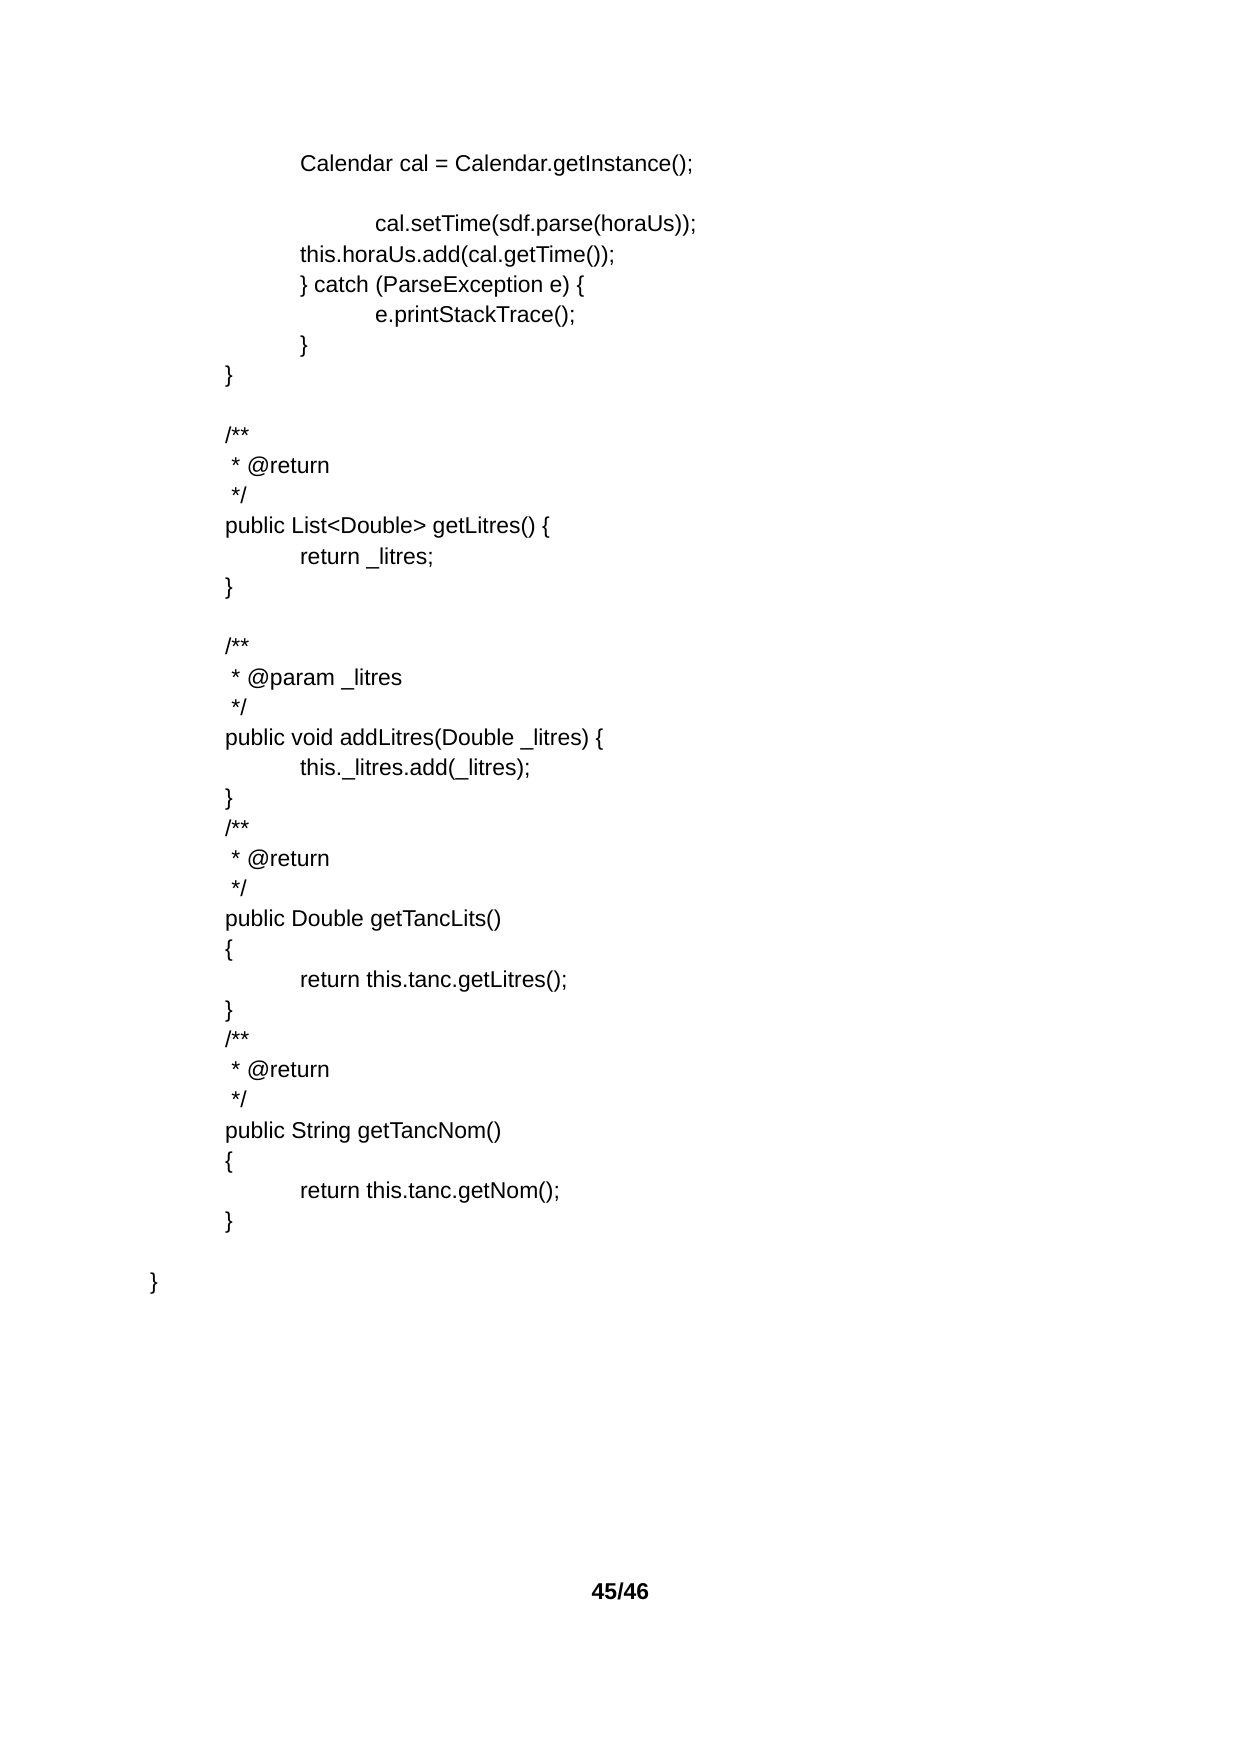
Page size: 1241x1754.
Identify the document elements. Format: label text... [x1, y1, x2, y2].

text public String getTancNom() [150, 1117, 1090, 1143]
text return this.tanc.getLitres(); [150, 966, 1090, 992]
text } [150, 996, 1090, 1022]
text cal.setTime(sdf.parse(horaUs)); [150, 210, 1090, 237]
text * @return [150, 452, 1090, 478]
text { [150, 935, 1090, 962]
text * @param _litres [150, 663, 1090, 690]
text } [150, 1207, 1090, 1234]
text { [150, 1147, 1090, 1173]
text /** [150, 633, 1090, 660]
text return this.tanc.getNom(); [150, 1177, 1090, 1203]
text */ [150, 482, 1090, 509]
text */ [150, 694, 1090, 720]
text } [150, 331, 1090, 358]
text * @return [150, 845, 1090, 871]
text Calendar cal = Calendar.getInstance(); [150, 150, 1090, 176]
text this.horaUs.add(cal.getTime()); [150, 241, 1090, 267]
text */ [150, 1086, 1090, 1113]
text */ [150, 875, 1090, 901]
text } [150, 1268, 1090, 1294]
text } [150, 361, 1090, 388]
text /** [150, 422, 1090, 448]
text /** [150, 814, 1090, 841]
text public List<Double> getLitres() { [150, 512, 1090, 539]
text return _litres; [150, 543, 1090, 569]
text } catch (ParseException e) { [150, 271, 1090, 297]
text } [150, 573, 1090, 599]
text public void addLitres(Double _litres) { [150, 724, 1090, 750]
text this._litres.add(_litres); [150, 754, 1090, 781]
text public Double getTancLits() [150, 905, 1090, 932]
text } [150, 784, 1090, 811]
text /** [150, 1026, 1090, 1052]
text e.printStackTrace(); [150, 301, 1090, 327]
text * @return [150, 1056, 1090, 1083]
